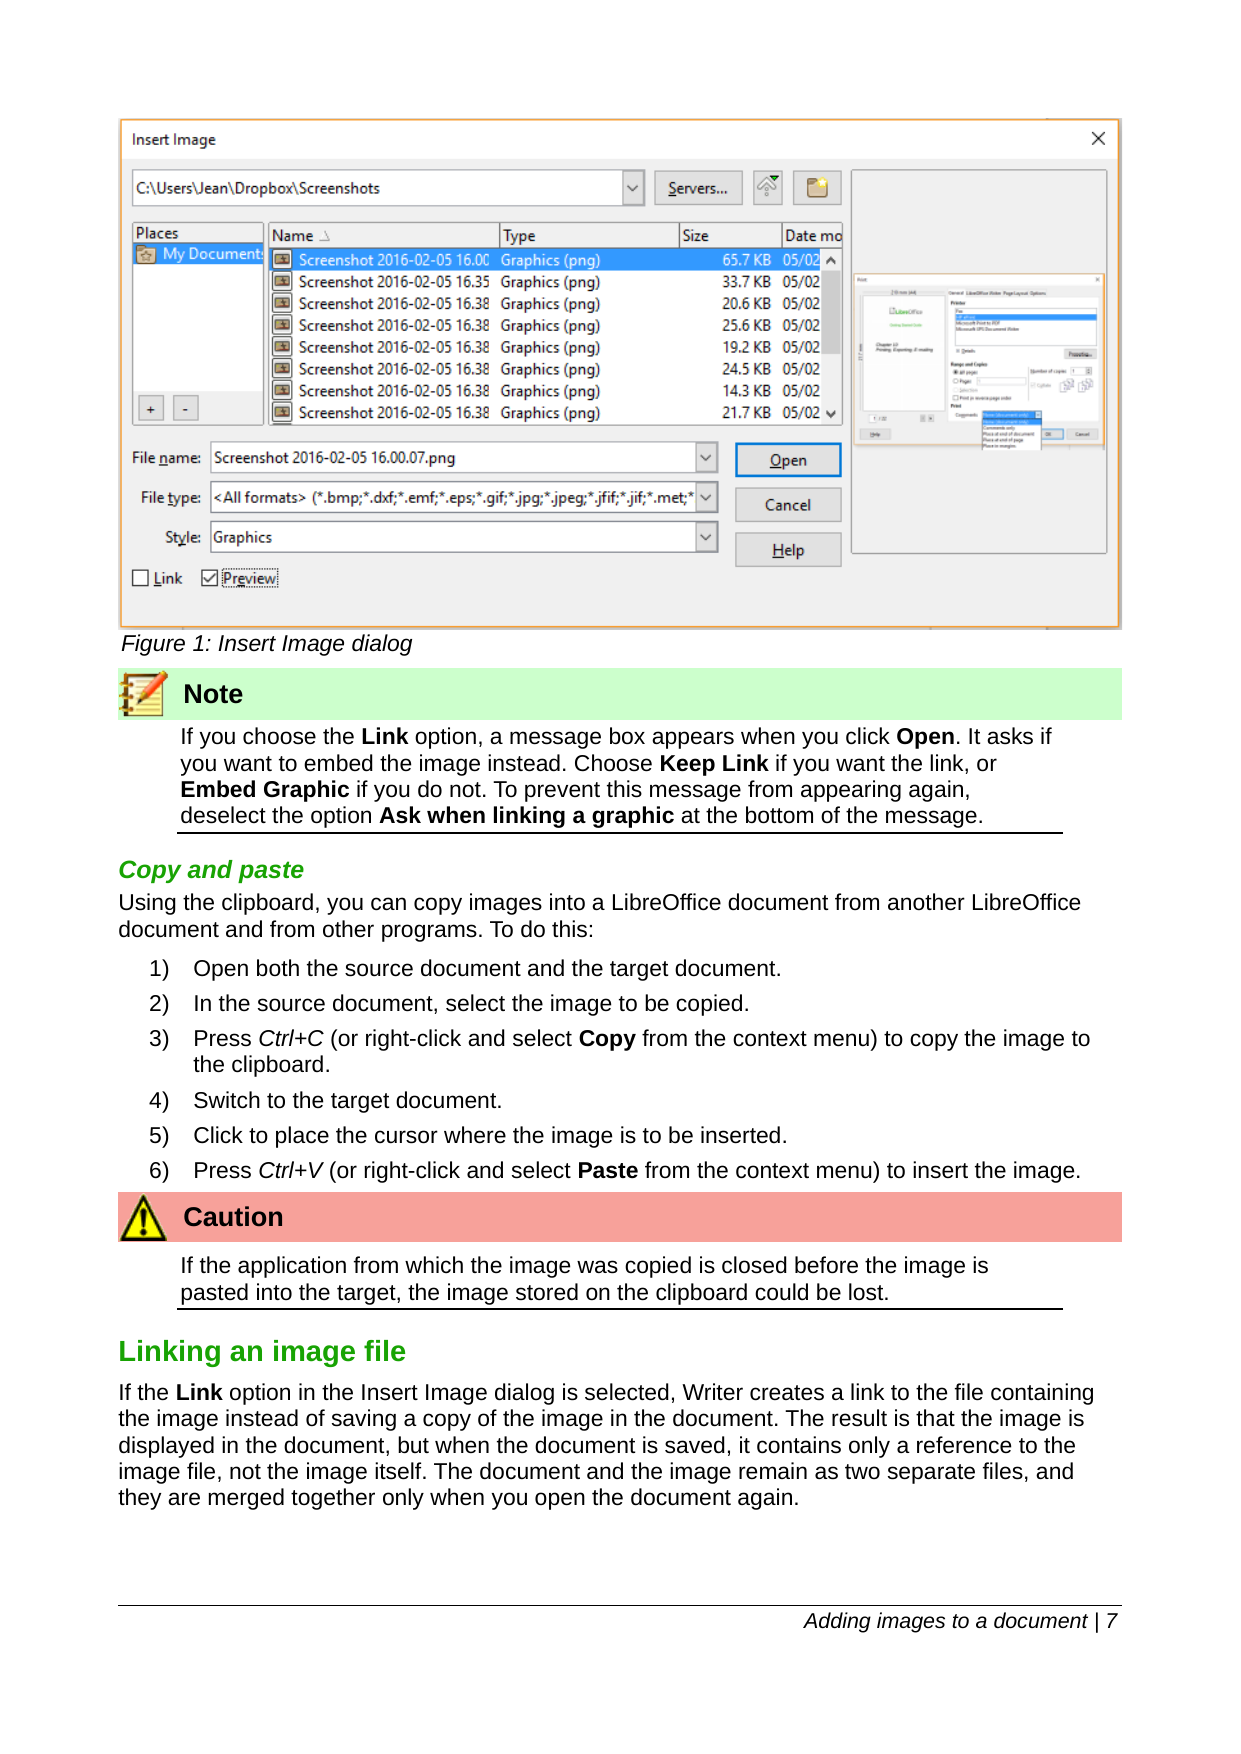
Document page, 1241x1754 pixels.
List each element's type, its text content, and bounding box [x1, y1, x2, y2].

list Press Ctrl+V (or right-click and select Paste from the context menu) to insert the image. [169, 1157, 1122, 1183]
list Switch to the target document. [169, 1087, 1122, 1113]
text Figure 1: Insert Image dialog [121, 630, 1119, 656]
text If you choose the Link option, a message box appears when you click Open. It asks if you want to embed the image instead. Choose Keep Link if you want the link, or Embed Graphic if you do not. To prevent this message from appearing again, deselect the option Ask when linking a graphic at the bottom of the message. [177, 720, 1063, 832]
list Click to place the cursor where the image is to be inserted. [169, 1122, 1122, 1148]
subtitle Copy and paste [118, 855, 1122, 883]
list Using the clipboard, you can copy images into a LibreOffice document from another LibreOffice document and from other programs. To do this: [118, 889, 1122, 942]
list Open both the source document and the target document. [169, 954, 1122, 981]
list In the source document, select the image to be copied. [169, 990, 1122, 1016]
subtitle Note [118, 668, 1122, 720]
list Press Ctrl+C (or right-click and select Copy from the context menu) to copy the image to the clipboard. [169, 1025, 1122, 1078]
picture [119, 669, 170, 720]
picture [118, 118, 1123, 630]
subtitle Caution [118, 1192, 1122, 1242]
text If the Link option in the Insert Image dialog is selected, Writer creates a link to the file containing the image instead of saving a copy of the image in the document. The result is that the image is displayed in the document, but when the document is saved, it contains only a reference to the image file, not the image itself. The document and the image remain as two separate files, and they are merged together only when you open the document again. [118, 1379, 1122, 1511]
text If the application from which the image was copied is closed before the image is pasted into the target, the image stored on the clipboard could be lost. [177, 1249, 1063, 1308]
picture [119, 1193, 167, 1241]
subtitle Linking an image file [118, 1333, 1122, 1367]
